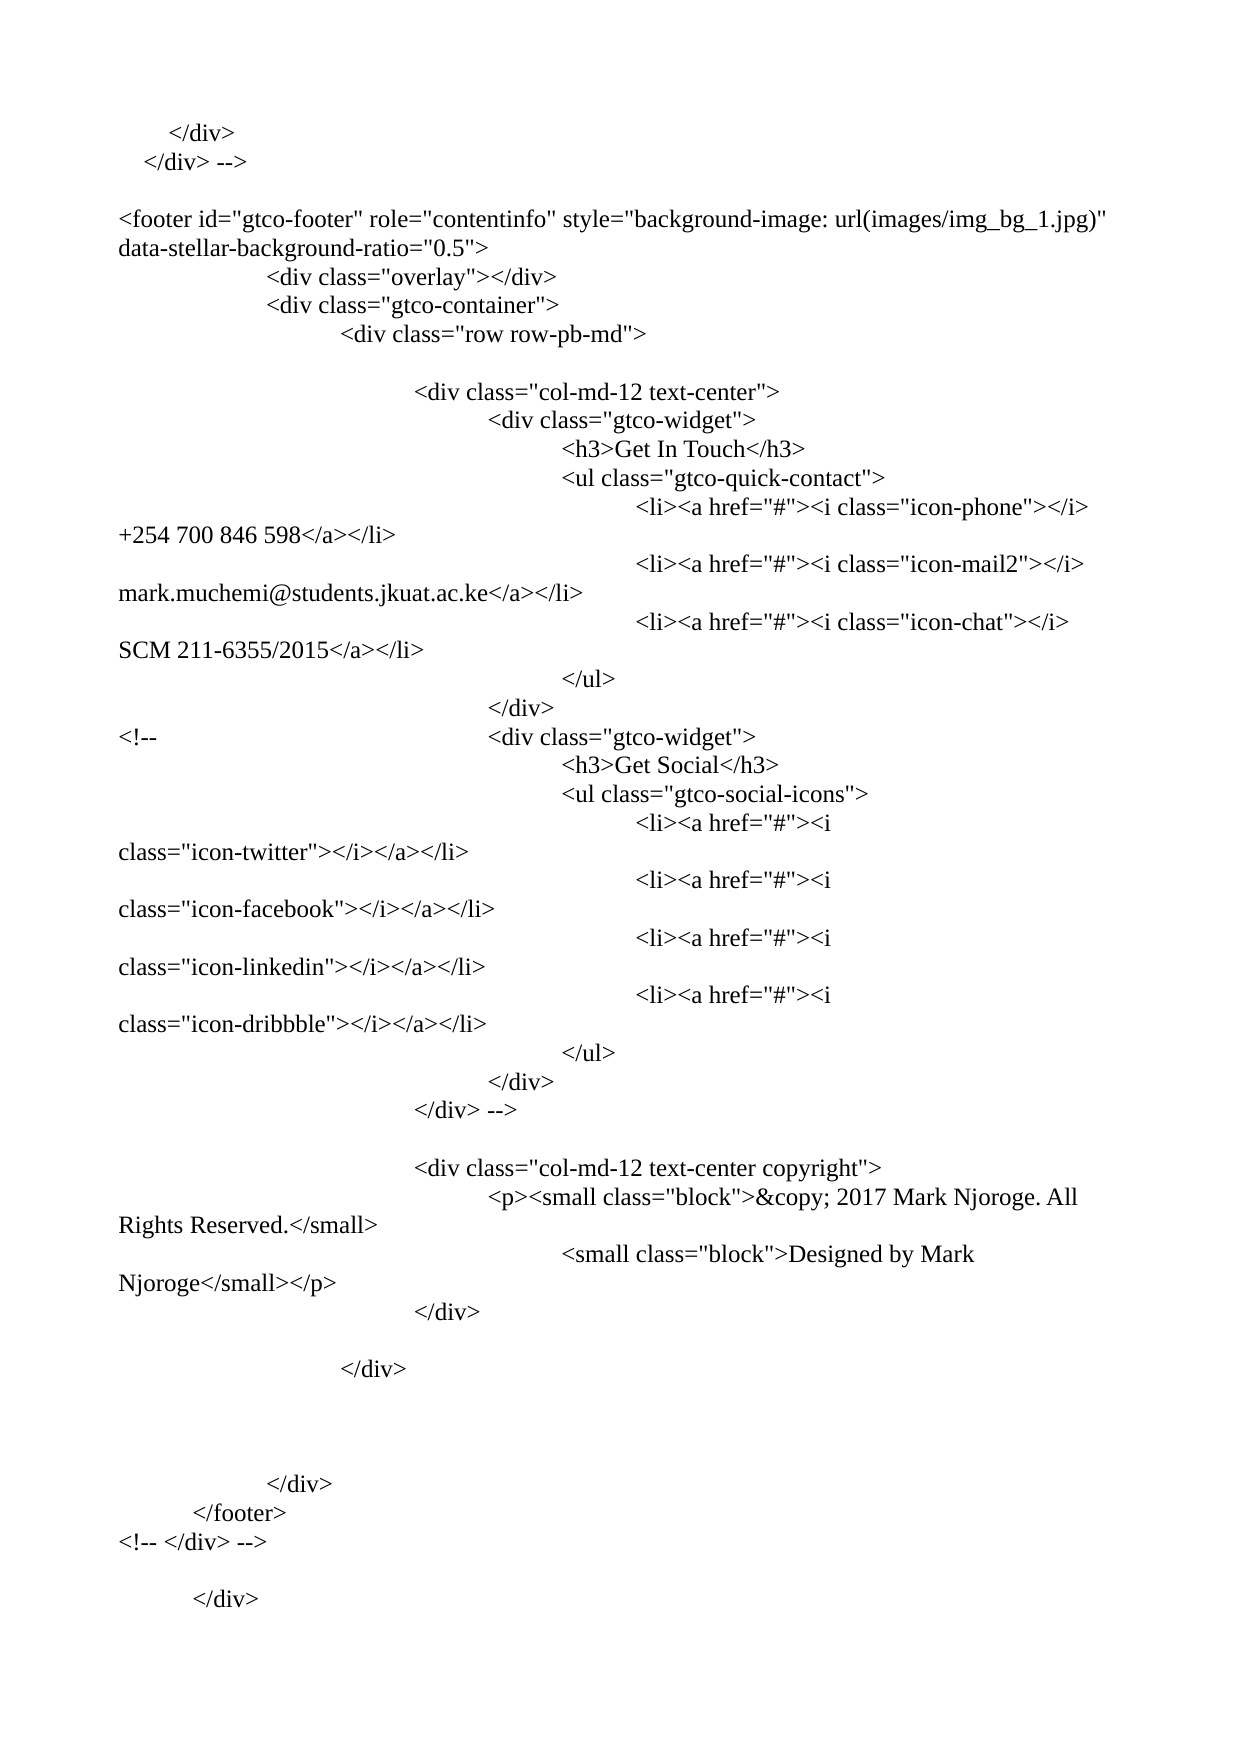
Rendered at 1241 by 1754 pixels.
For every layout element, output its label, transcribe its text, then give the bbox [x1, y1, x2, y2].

text <li><a href="#"><i class="icon-dribbble"></i></a></li> [118, 981, 1122, 1038]
text </div> [118, 1469, 1122, 1498]
text </div> [118, 1067, 1122, 1096]
text <div class="row row-pb-md"> [118, 319, 1122, 348]
text <div class="overlay"></div> [118, 262, 1122, 291]
text <li><a href="#"><i class="icon-facebook"></i></a></li> [118, 866, 1122, 923]
text <ul class="gtco-social-icons"> [118, 779, 1122, 808]
text </ul> [118, 1038, 1122, 1067]
text <li><a href="#"><i class="icon-twitter"></i></a></li> [118, 808, 1122, 866]
text <!-- </div> --> [118, 1527, 1122, 1556]
text <div class="gtco-container"> [118, 291, 1122, 319]
text <ul class="gtco-quick-contact"> [118, 463, 1122, 492]
text </div> [118, 1297, 1122, 1326]
text <small class="block">Designed by Mark Njoroge</small></p> [118, 1239, 1122, 1297]
text <p><small class="block">&copy; 2017 Mark Njoroge. All Rights Reserved.</small> [118, 1182, 1122, 1239]
text <div class="gtco-widget"> [118, 406, 1122, 434]
text <li><a href="#"><i class="icon-chat"></i> SCM 211-6355/2015</a></li> [118, 607, 1122, 664]
text <div class="col-md-12 text-center copyright"> [118, 1153, 1122, 1182]
text </ul> [118, 664, 1122, 693]
text <h3>Get In Touch</h3> [118, 434, 1122, 463]
text <footer id="gtco-footer" role="contentinfo" style="background-image: url(images/img_bg_1.jpg)" data-stellar-background-ratio="0.5"> [118, 204, 1122, 262]
text <h3>Get Social</h3> [118, 751, 1122, 779]
text <!-- <div class="gtco-widget"> [118, 722, 1122, 751]
text </div> --> [118, 1096, 1122, 1124]
text </div> [118, 1584, 1122, 1613]
text <li><a href="#"><i class="icon-phone"></i> +254 700 846 598</a></li> [118, 492, 1122, 549]
text <li><a href="#"><i class="icon-mail2"></i> mark.muchemi@students.jkuat.ac.ke</a></li> [118, 549, 1122, 607]
text </div> [118, 693, 1122, 722]
text <li><a href="#"><i class="icon-linkedin"></i></a></li> [118, 923, 1122, 981]
text </div> [118, 1354, 1122, 1383]
text </div> [118, 118, 1122, 147]
text </div> --> [118, 147, 1122, 176]
text </footer> [118, 1498, 1122, 1527]
text <div class="col-md-12 text-center"> [118, 377, 1122, 406]
